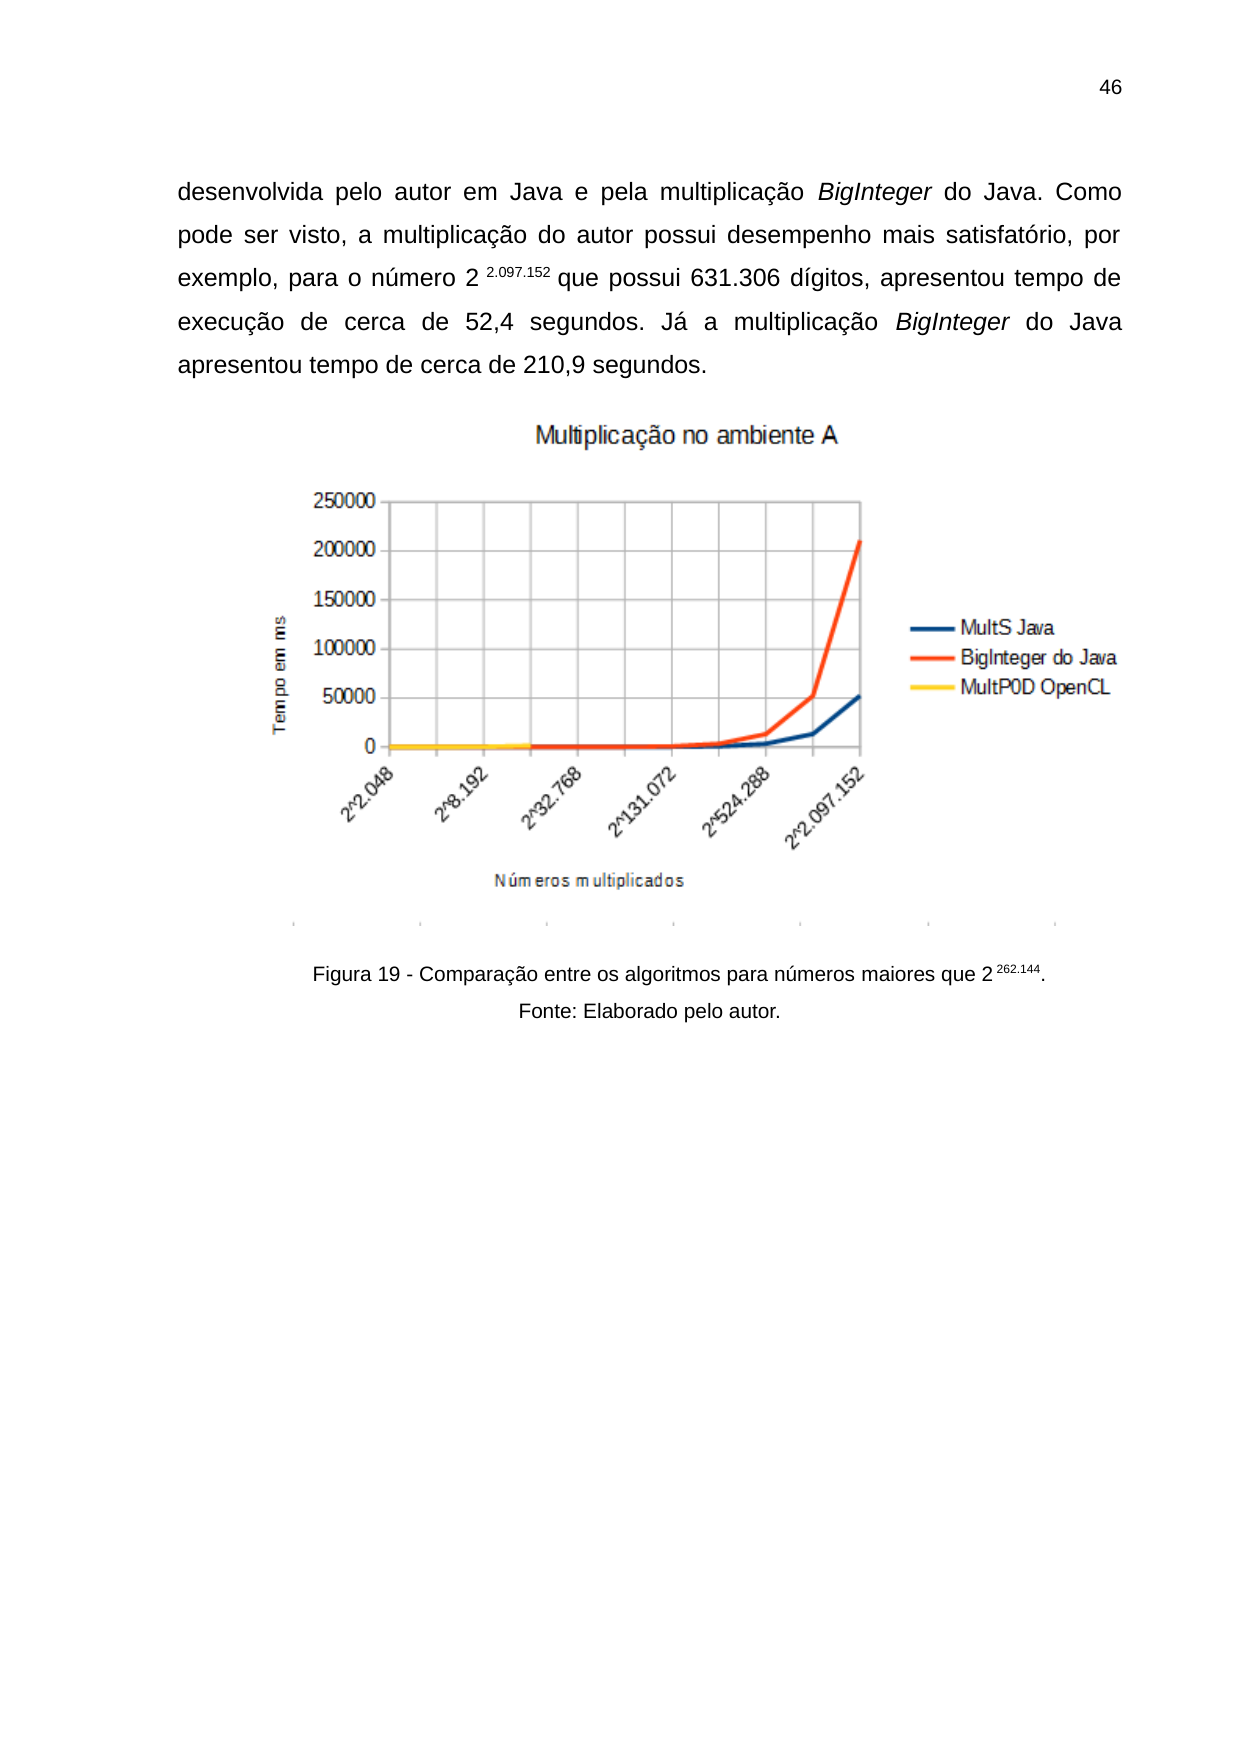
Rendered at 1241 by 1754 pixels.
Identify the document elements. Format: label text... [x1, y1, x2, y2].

text Fonte: Elaborado pelo autor. [177, 998, 1122, 1022]
text desenvolvida pelo autor em Java e pela multiplicação BigInteger do Java. Como pode ser visto, a multiplicação do autor possui desempenho mais satisfatório, por exemplo, para o número 2 2.097.152 que possui 631.306 dígitos, apresentou tempo de execução de cerca de 52,4 segundos. Já a multiplicação BigInteger do Java apresentou tempo de cerca de 210,9 segundos. [177, 177, 1122, 378]
picture [243, 405, 1128, 926]
text Figura 19 - Comparação entre os algoritmos para números maiores que 2 262.144. [177, 962, 1122, 986]
